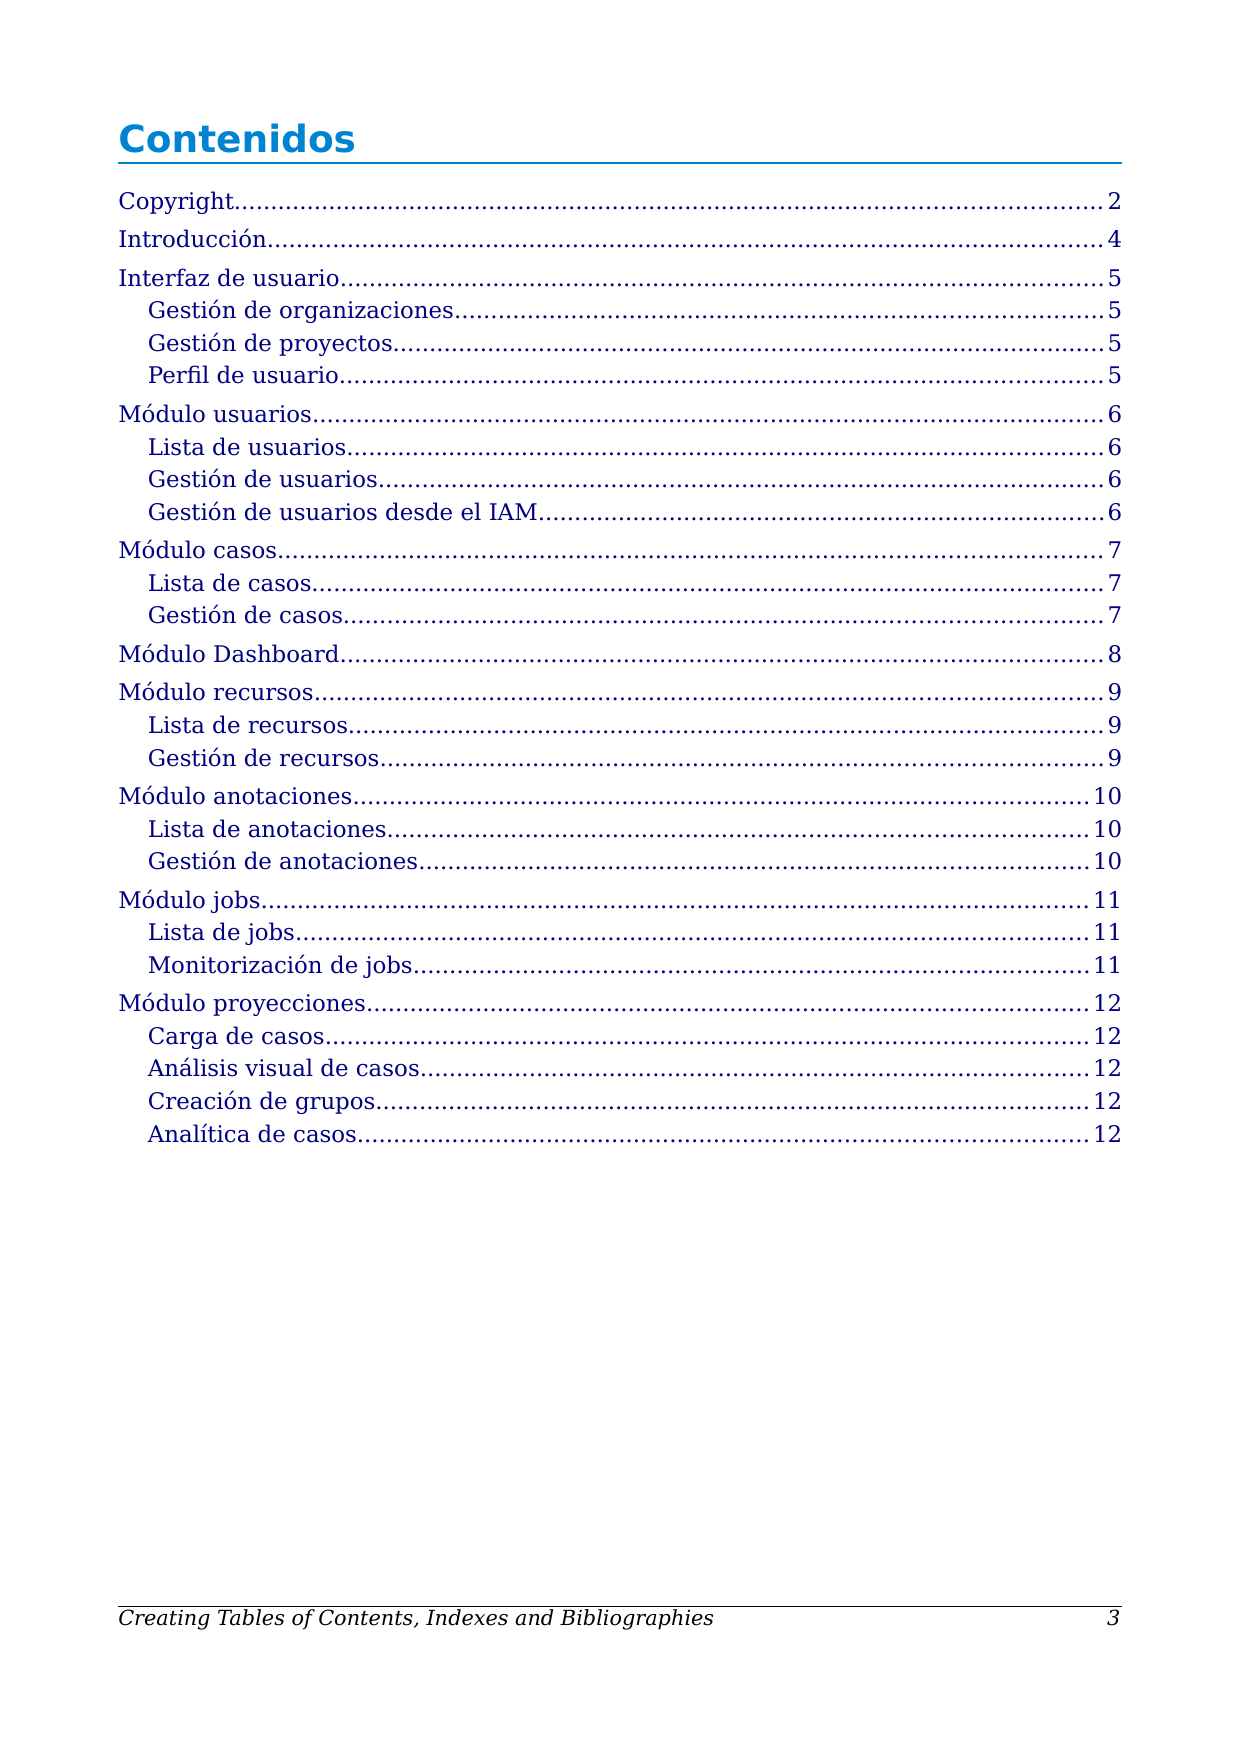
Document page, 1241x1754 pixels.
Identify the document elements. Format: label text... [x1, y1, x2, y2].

text Módulo casos 7 [118, 537, 1122, 564]
text Módulo anotaciones 10 [118, 783, 1122, 810]
text Carga de casos 12 [148, 1023, 1122, 1050]
text Módulo jobs 11 [118, 887, 1122, 913]
text Módulo proyecciones 12 [118, 990, 1122, 1017]
text Gestión de usuarios desde el IAM 6 [148, 499, 1122, 526]
text Lista de casos 7 [148, 570, 1122, 597]
text Módulo Dashboard 8 [118, 641, 1122, 668]
text Perfil de usuario 5 [148, 363, 1122, 389]
text Gestión de anotaciones 10 [148, 848, 1122, 875]
text Lista de recursos 9 [148, 712, 1122, 739]
text Módulo recursos 9 [118, 679, 1122, 706]
text Gestión de usuarios 6 [148, 466, 1122, 493]
text Monitorización de jobs 11 [148, 952, 1122, 979]
text Contenidos [118, 118, 1122, 162]
text Interfaz de usuario 5 [118, 265, 1122, 292]
text Copyright 2 [118, 188, 1122, 215]
text Gestión de proyectos 5 [148, 330, 1122, 357]
text Introducción 4 [118, 226, 1122, 253]
text Lista de jobs 11 [148, 919, 1122, 946]
text Gestión de organizaciones 5 [148, 297, 1122, 324]
text Creación de grupos 12 [148, 1088, 1122, 1115]
text Gestión de recursos 9 [148, 745, 1122, 771]
text Análisis visual de casos 12 [148, 1056, 1122, 1082]
text Módulo usuarios 6 [118, 401, 1122, 428]
text Lista de usuarios 6 [148, 434, 1122, 460]
text Gestión de casos 7 [148, 603, 1122, 629]
text Analítica de casos 12 [148, 1121, 1122, 1147]
text Lista de anotaciones 10 [148, 816, 1122, 842]
